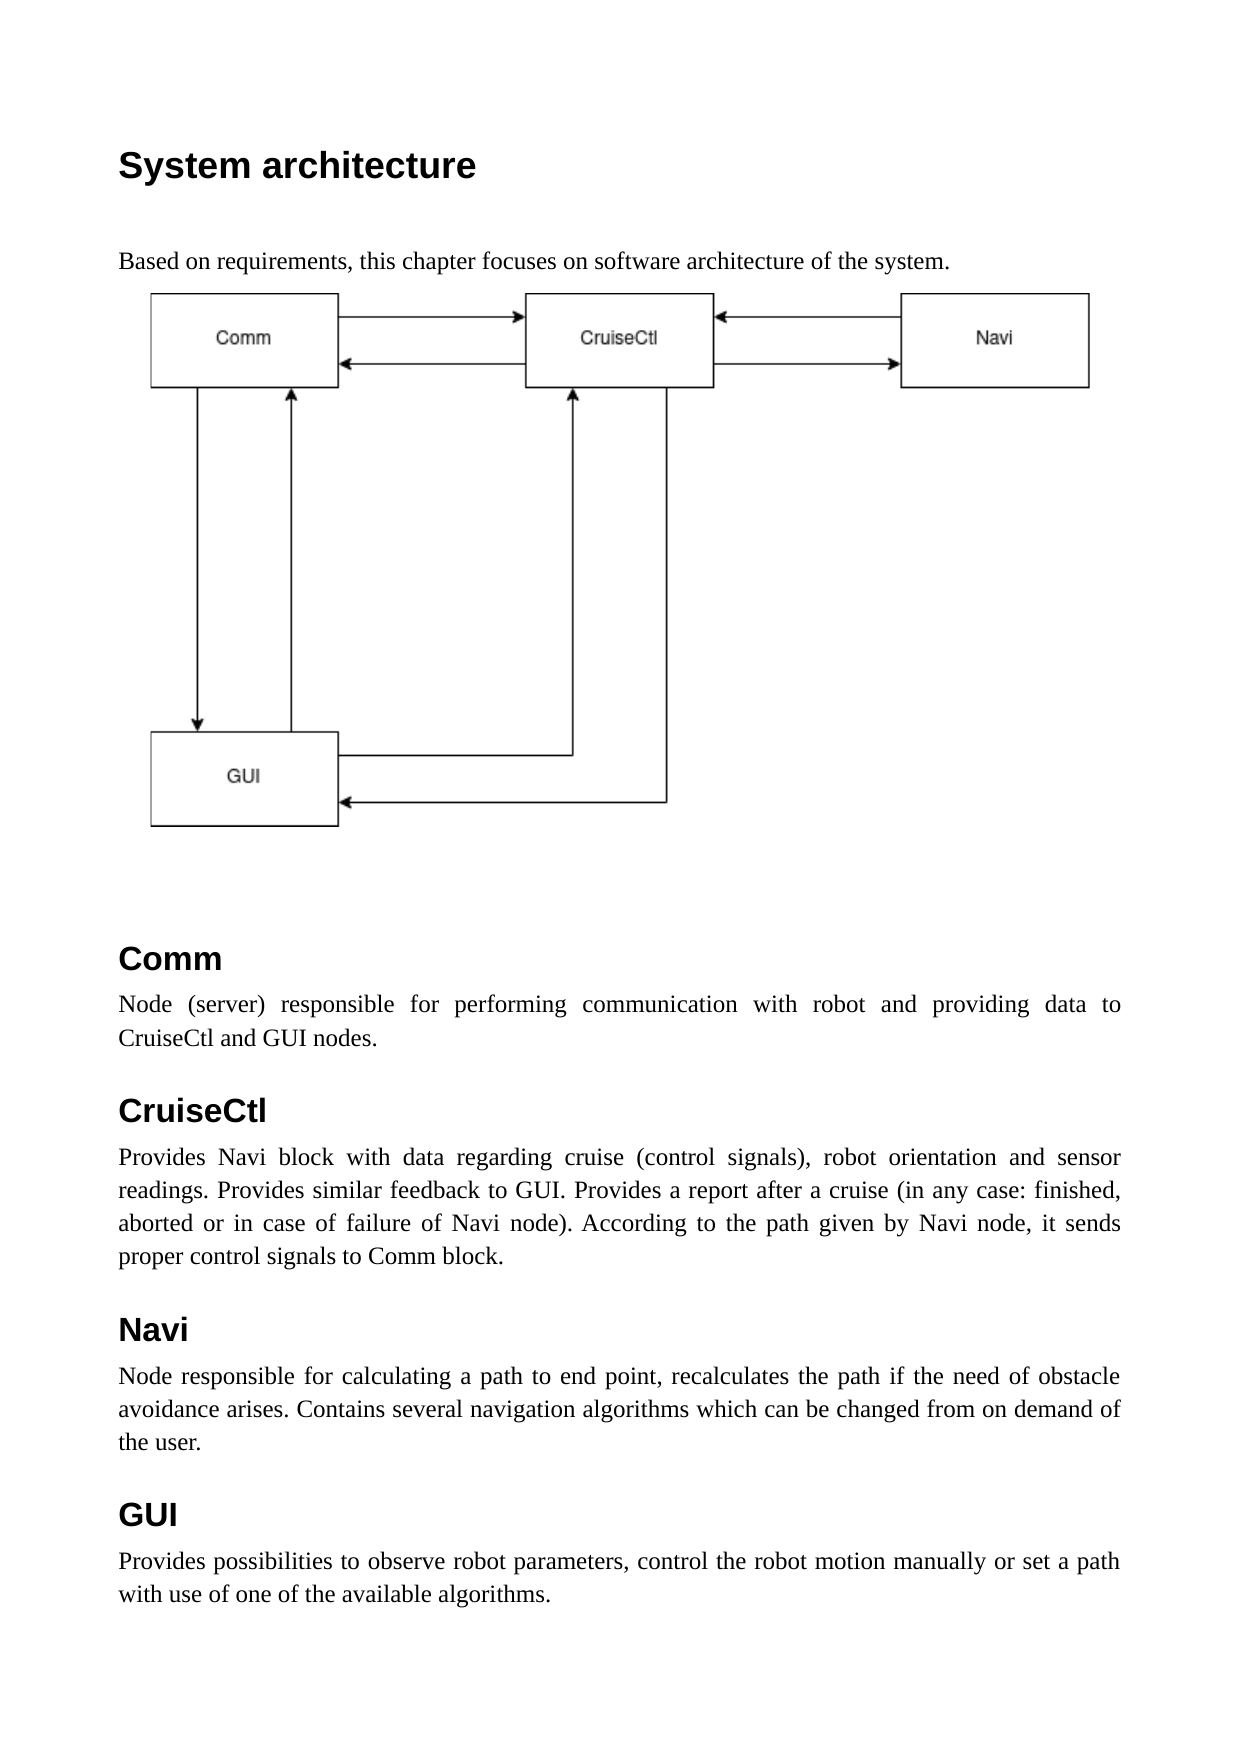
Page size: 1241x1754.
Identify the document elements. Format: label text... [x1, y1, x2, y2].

subtitle CruiseCtl [118, 1091, 1122, 1130]
text Based on requirements, this chapter focuses on software architecture of the system. [118, 246, 1122, 275]
text Node (server) responsible for performing communication with robot and providing data to CruiseCtl and GUI nodes. [118, 989, 1122, 1051]
text Provides Navi block with data regarding cruise (control signals), robot orientation and sensor readings. Provides similar feedback to GUI. Provides a report after a cruise (in any case: finished, aborted or in case of failure of Navi node). According to the path given by Navi node, it sends proper control signals to Comm block. [118, 1142, 1122, 1270]
subtitle Navi [118, 1310, 1122, 1348]
picture [150, 293, 1090, 827]
subtitle System architecture [118, 143, 1122, 186]
subtitle Comm [118, 938, 1122, 977]
text Provides possibilities to observe robot parameters, control the robot motion manually or set a path with use of one of the available algorithms. [118, 1546, 1122, 1608]
text Node responsible for calculating a path to end point, recalculates the path if the need of obstacle avoidance arises. Contains several navigation algorithms which can be changed from on demand of the user. [118, 1361, 1122, 1456]
subtitle GUI [118, 1495, 1122, 1534]
